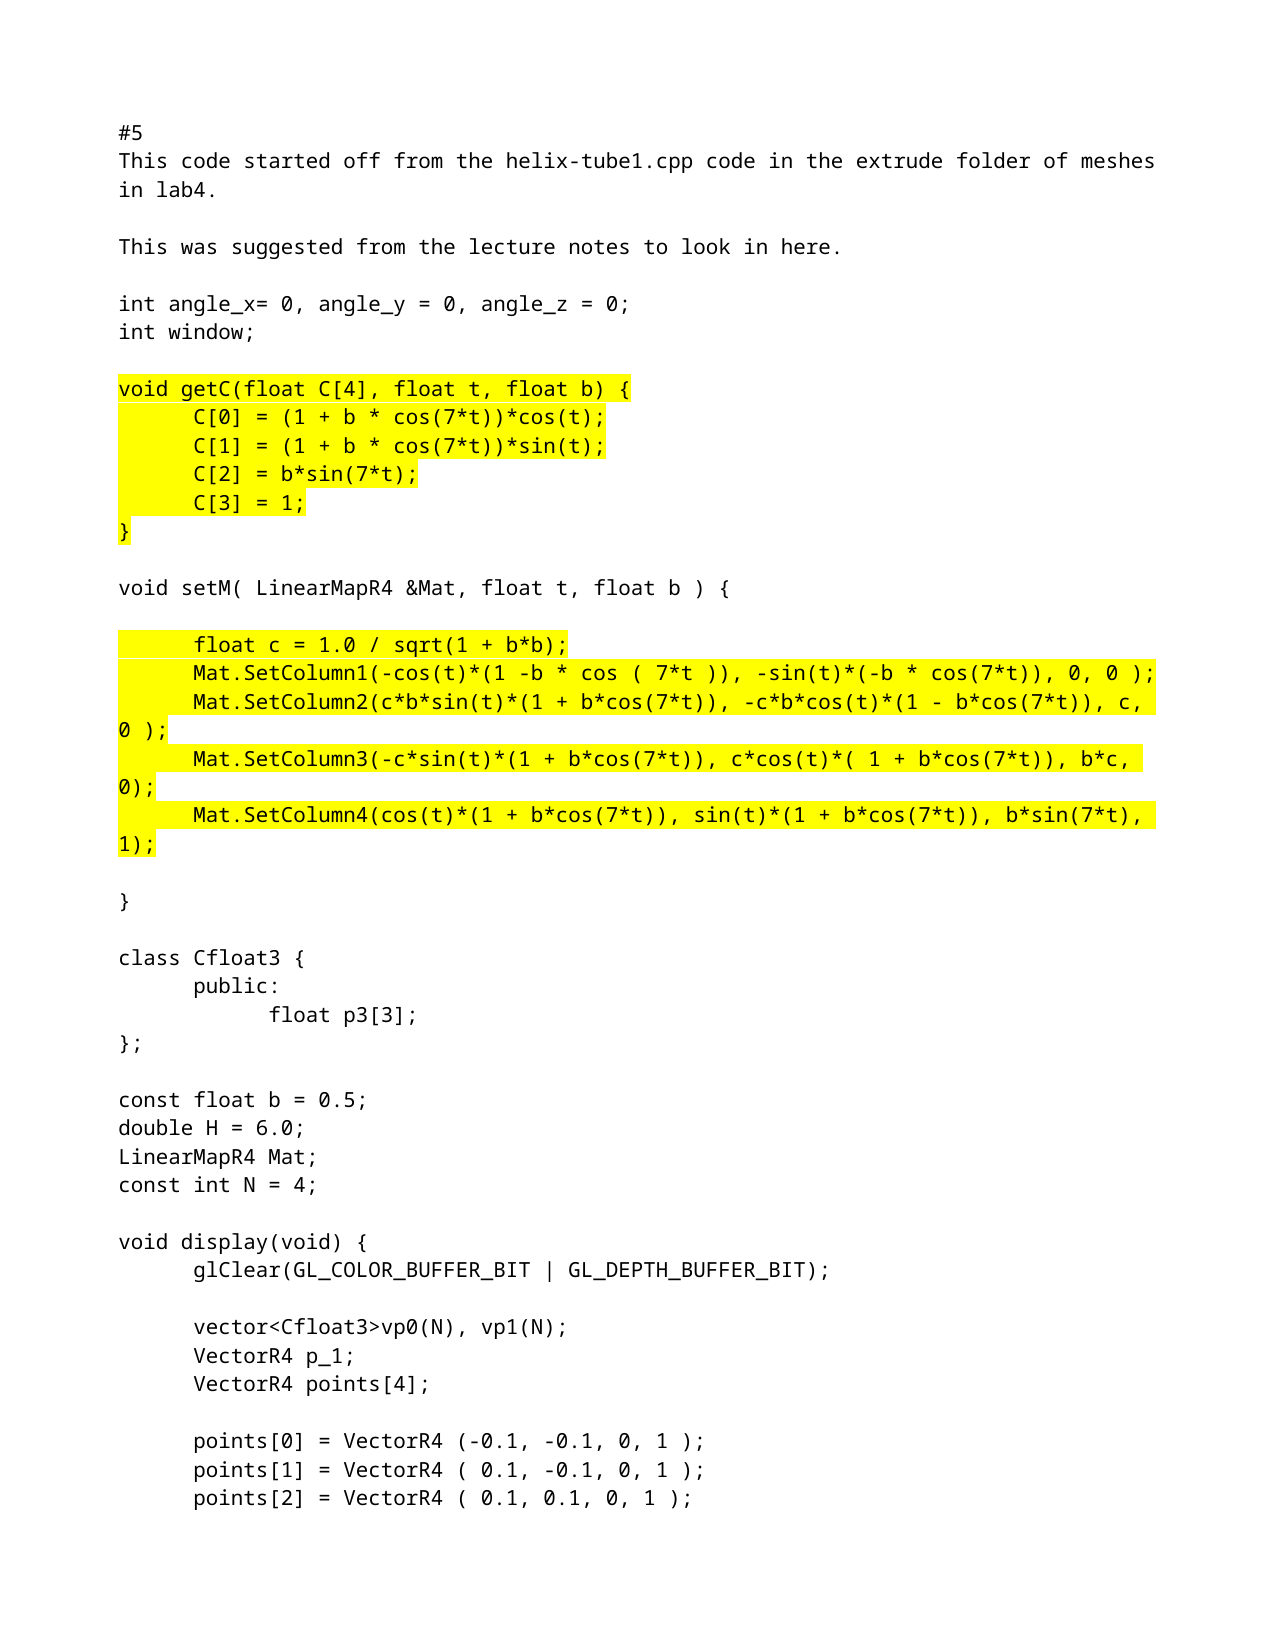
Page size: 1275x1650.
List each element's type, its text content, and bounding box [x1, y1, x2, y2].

text C[1] = (1 + b * cos(7*t))*sin(t); [118, 431, 1157, 459]
text void setM( LinearMapR4 &Mat, float t, float b ) { [118, 573, 1157, 602]
text Mat.SetColumn2(c*b*sin(t)*(1 + b*cos(7*t)), -c*b*cos(t)*(1 - b*cos(7*t)), c, 0 ); [118, 687, 1157, 744]
text Mat.SetColumn3(-c*sin(t)*(1 + b*cos(7*t)), c*cos(t)*( 1 + b*cos(7*t)), b*c, 0); [118, 744, 1157, 801]
text This code started off from the helix-tube1.cpp code in the extrude folder of meshes in lab4. [118, 147, 1157, 203]
text float p3[3]; [118, 1000, 1157, 1028]
text }; [118, 1028, 1157, 1057]
text public: [118, 971, 1157, 1000]
text This was suggested from the lecture notes to look in here. [118, 232, 1157, 260]
text vector<Cfloat3>vp0(N), vp1(N); [118, 1312, 1157, 1341]
text C[0] = (1 + b * cos(7*t))*cos(t); [118, 402, 1157, 431]
text int angle_x= 0, angle_y = 0, angle_z = 0; [118, 289, 1157, 317]
text VectorR4 points[4]; [118, 1369, 1157, 1398]
text const float b = 0.5; [118, 1085, 1157, 1113]
text Mat.SetColumn1(-cos(t)*(1 -b * cos ( 7*t )), -sin(t)*(-b * cos(7*t)), 0, 0 ); [118, 658, 1157, 687]
text void getC(float C[4], float t, float b) { [118, 374, 1157, 402]
text LinearMapR4 Mat; [118, 1142, 1157, 1170]
text float c = 1.0 / sqrt(1 + b*b); [118, 630, 1157, 658]
text points[1] = VectorR4 ( 0.1, -0.1, 0, 1 ); [118, 1455, 1157, 1483]
text double H = 6.0; [118, 1113, 1157, 1142]
text class Cfloat3 { [118, 943, 1157, 971]
text C[2] = b*sin(7*t); [118, 459, 1157, 488]
text points[0] = VectorR4 (-0.1, -0.1, 0, 1 ); [118, 1426, 1157, 1455]
text const int N = 4; [118, 1170, 1157, 1199]
text } [118, 516, 1157, 545]
text C[3] = 1; [118, 488, 1157, 516]
text #5 [118, 118, 1157, 147]
text } [118, 886, 1157, 914]
text glClear(GL_COLOR_BUFFER_BIT | GL_DEPTH_BUFFER_BIT); [118, 1256, 1157, 1284]
text VectorR4 p_1; [118, 1341, 1157, 1369]
text int window; [118, 317, 1157, 346]
text void display(void) { [118, 1227, 1157, 1256]
text Mat.SetColumn4(cos(t)*(1 + b*cos(7*t)), sin(t)*(1 + b*cos(7*t)), b*sin(7*t), 1); [118, 801, 1157, 857]
text points[2] = VectorR4 ( 0.1, 0.1, 0, 1 ); [118, 1483, 1157, 1512]
